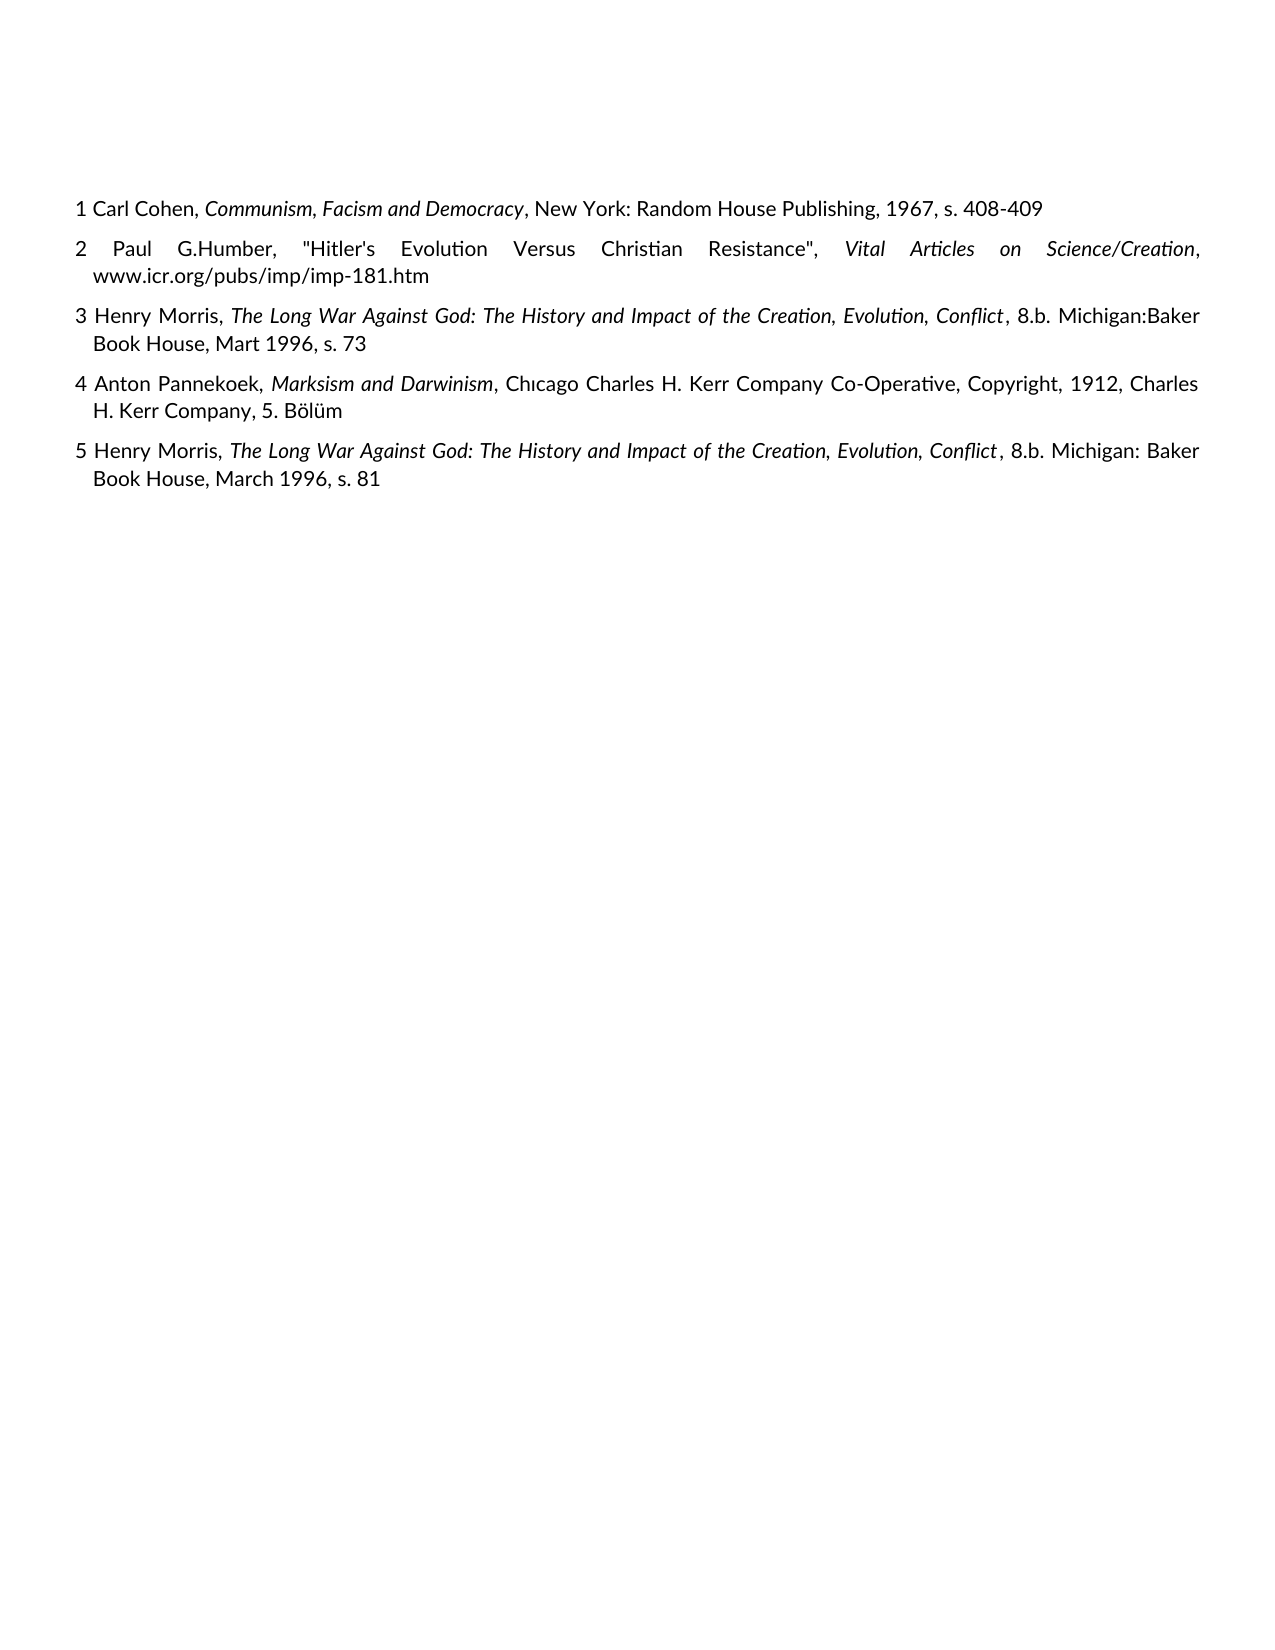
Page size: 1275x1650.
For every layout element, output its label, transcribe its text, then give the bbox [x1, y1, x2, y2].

text 1 Carl Cohen, Communism, Facism and Democracy, New York: Random House Publishing, 1967, s. 408-409 [75, 195, 1200, 220]
text 3 Henry Morris, The Long War Against God: The History and Impact of the Creation, Evolution, Conflict, 8.b. Michigan:Baker Book House, Mart 1996, s. 73 [75, 303, 1200, 355]
text 2 Paul G.Humber, "Hitler's Evolution Versus Christian Resistance", Vital Articles on Science/Creation, www.icr.org/pubs/imp/imp-181.htm [75, 235, 1200, 288]
text 5 Henry Morris, The Long War Against God: The History and Impact of the Creation, Evolution, Conflict, 8.b. Michigan: Baker Book House, March 1996, s. 81 [75, 438, 1200, 490]
text 4 Anton Pannekoek, Marksism and Darwinism, Chıcago Charles H. Kerr Company Co-Operative, Copyright, 1912, Charles H. Kerr Company, 5. Bölüm [75, 370, 1200, 423]
